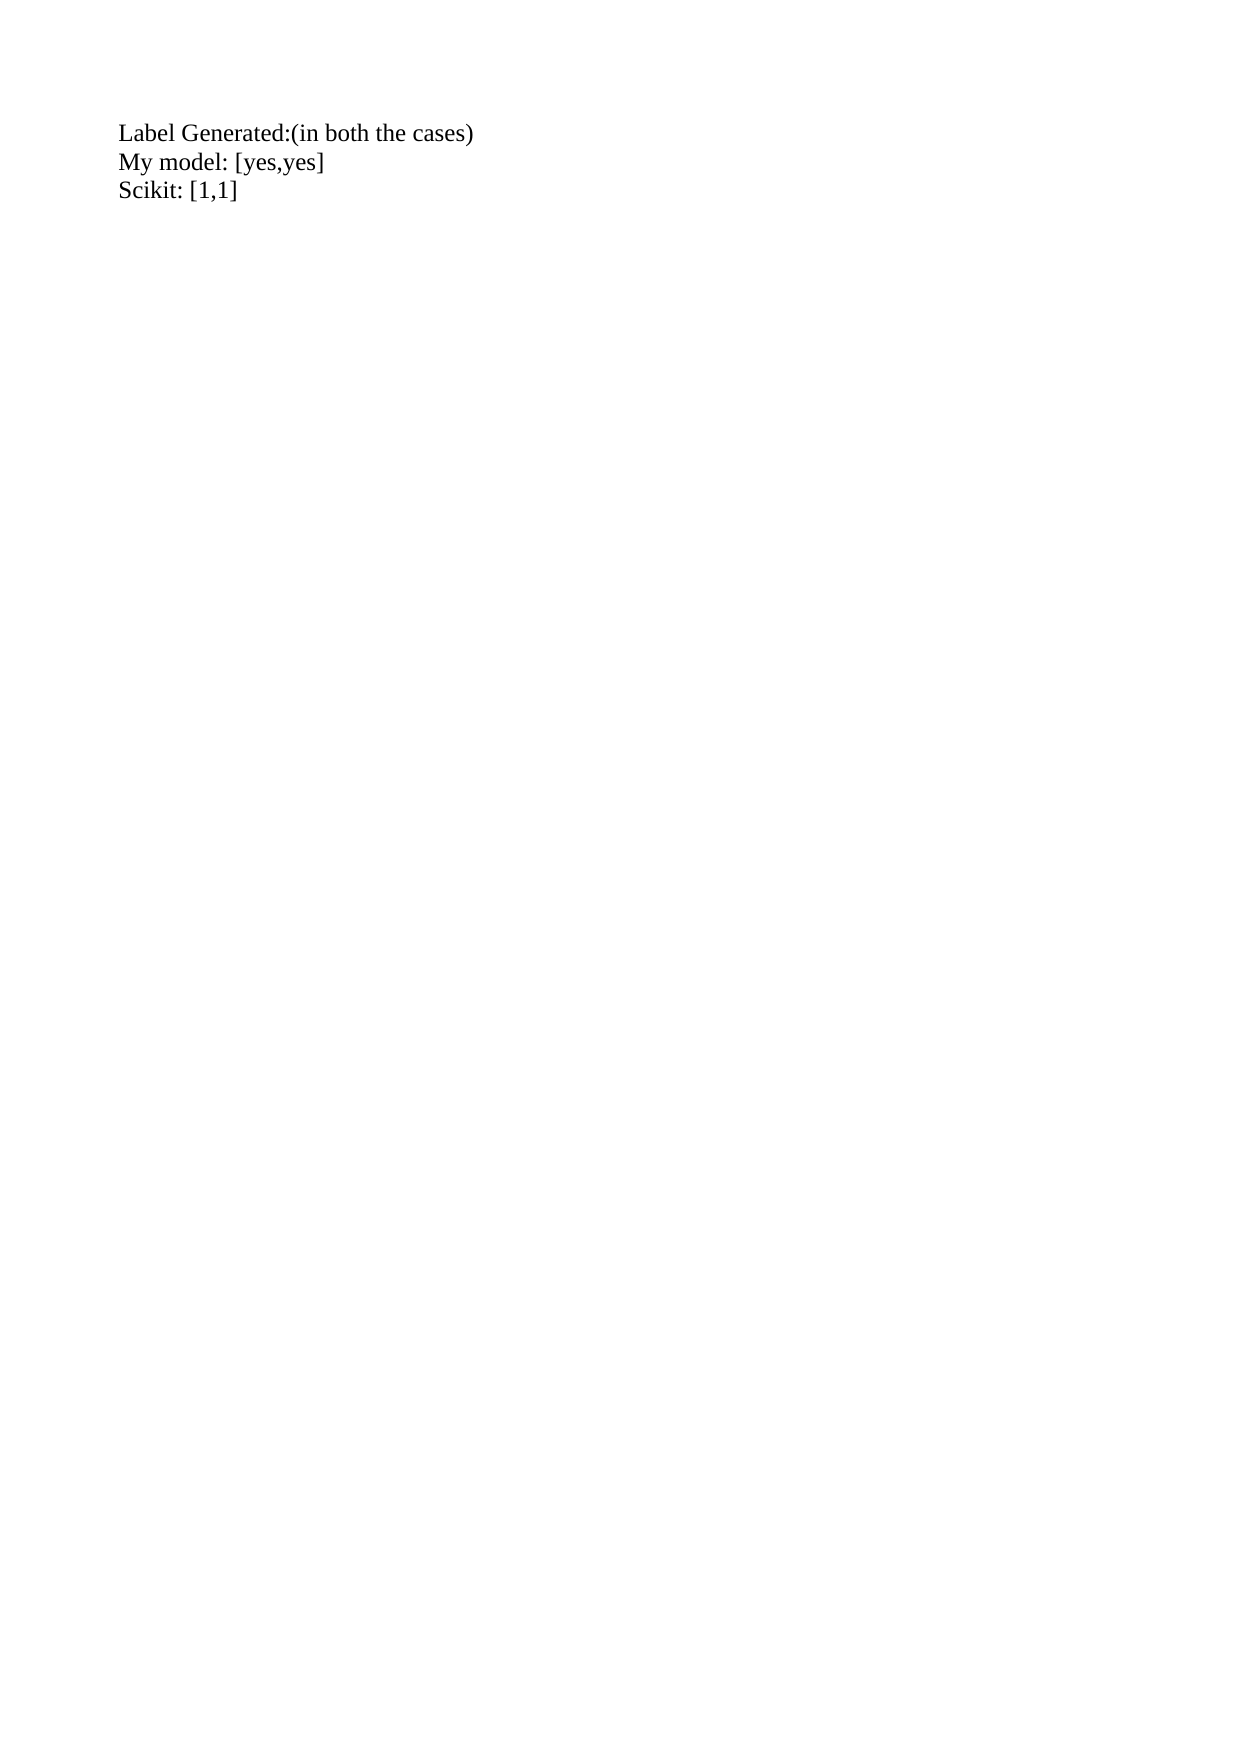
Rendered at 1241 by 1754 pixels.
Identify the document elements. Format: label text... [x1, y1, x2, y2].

text My model: [yes,yes] [118, 147, 1122, 176]
text Scikit: [1,1] [118, 176, 1122, 204]
text Label Generated:(in both the cases) [118, 118, 1122, 147]
